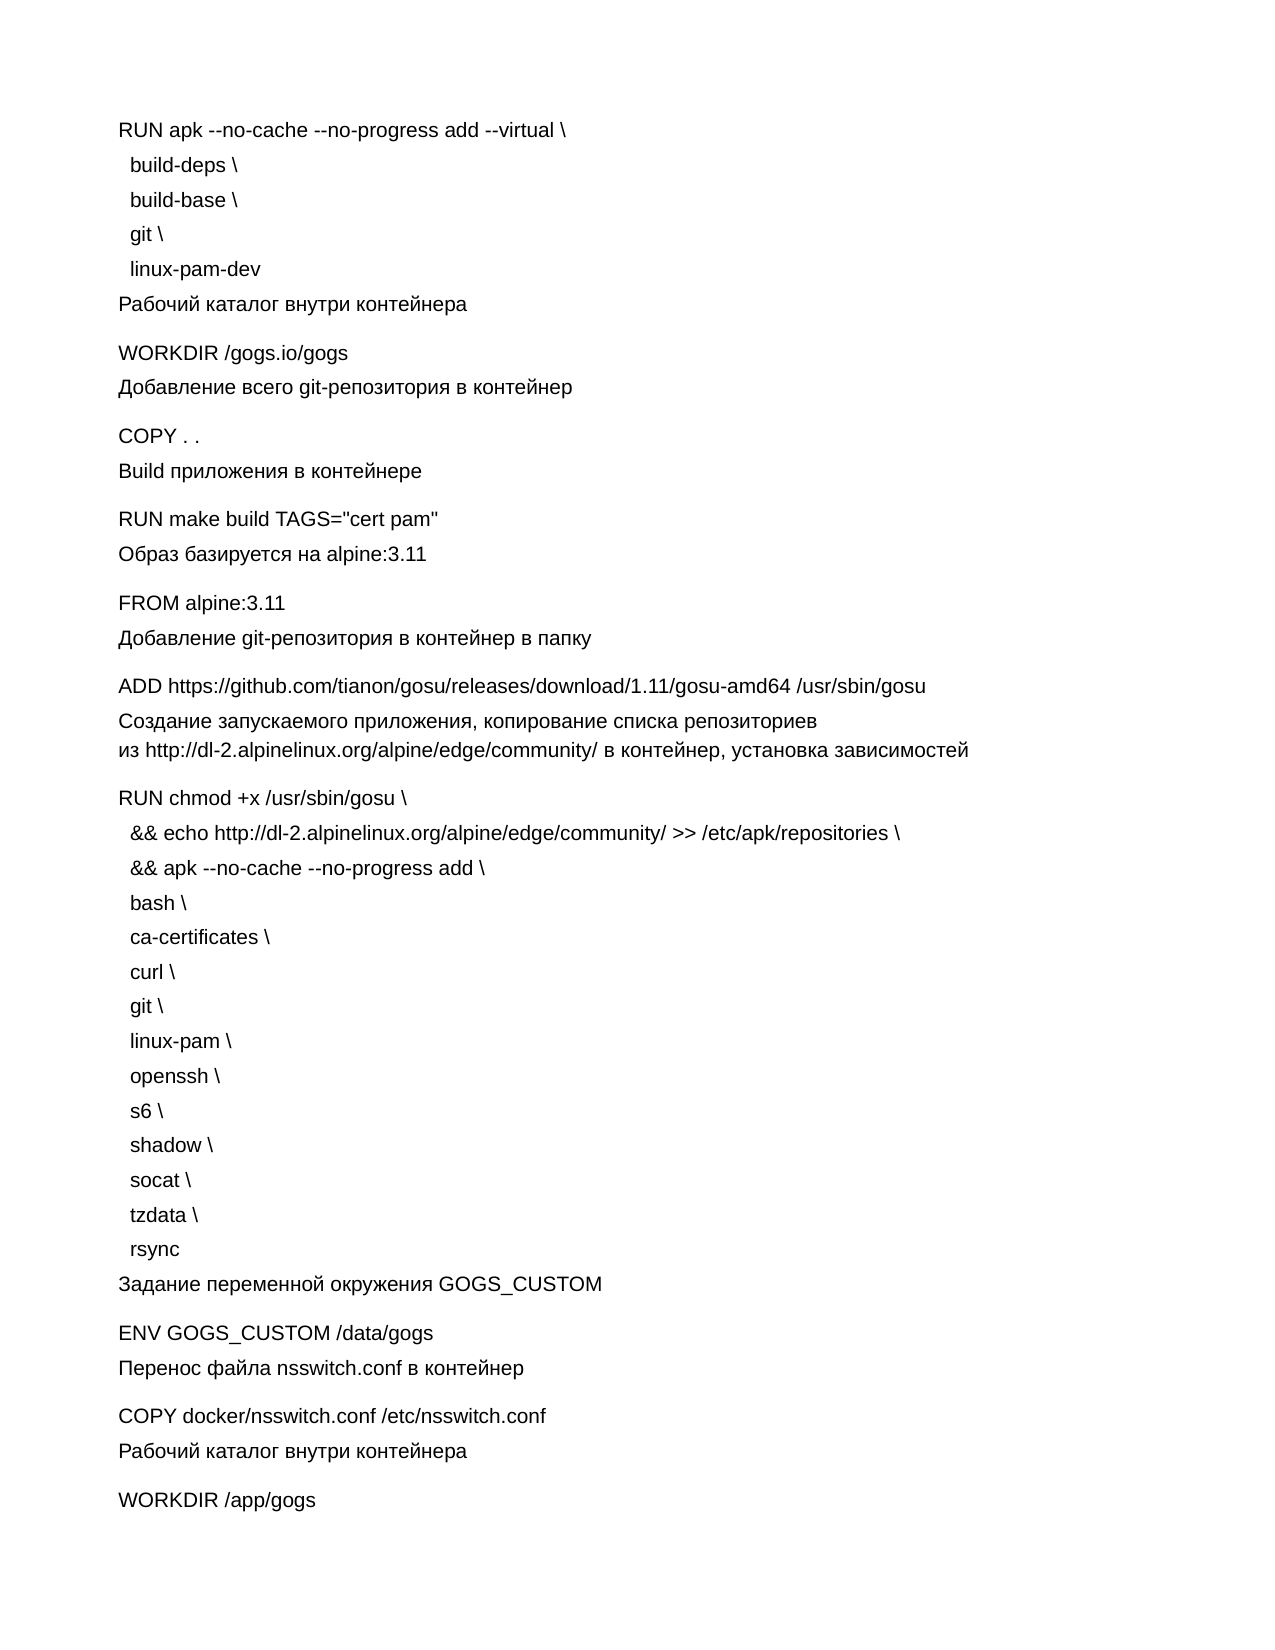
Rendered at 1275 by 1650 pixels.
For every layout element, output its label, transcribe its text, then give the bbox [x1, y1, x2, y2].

text git \ [118, 994, 1157, 1018]
text build-deps \ [118, 153, 1157, 177]
text Добавление git-репозитория в контейнер в папку [118, 625, 1157, 649]
text ENV GOGS_CUSTOM /data/gogs [118, 1321, 1157, 1344]
text Добавление всего git-репозитория в контейнер [118, 375, 1157, 399]
text RUN apk --no-cache --no-progress add --virtual \ [118, 118, 1157, 142]
text && echo http://dl-2.alpinelinux.org/alpine/edge/community/ >> /etc/apk/repositories \ [118, 821, 1157, 845]
text COPY . . [118, 424, 1157, 448]
text WORKDIR /gogs.io/gogs [118, 340, 1157, 364]
text tzdata \ [118, 1202, 1157, 1226]
text Рабочий каталог внутри контейнера [118, 1439, 1157, 1463]
text ADD https://github.com/tianon/gosu/releases/download/1.11/gosu-amd64 /usr/sbin/gosu [118, 674, 1157, 698]
text build-base \ [118, 187, 1157, 211]
text git \ [118, 222, 1157, 246]
text s6 \ [118, 1098, 1157, 1122]
text && apk --no-cache --no-progress add \ [118, 856, 1157, 879]
text RUN make build TAGS="cert pam" [118, 507, 1157, 531]
text Перенос файла nsswitch.conf в контейнер [118, 1355, 1157, 1379]
text Задание переменной окружения GOGS_CUSTOM [118, 1272, 1157, 1296]
text ca-certificates \ [118, 925, 1157, 949]
text bash \ [118, 890, 1157, 914]
text Build приложения в контейнере [118, 458, 1157, 482]
text Рабочий каталог внутри контейнера [118, 292, 1157, 316]
text rsync [118, 1237, 1157, 1261]
text Образ базируется на alpine:3.11 [118, 542, 1157, 566]
text RUN chmod +x /usr/sbin/gosu \ [118, 786, 1157, 810]
text Создание запускаемого приложения, копирование списка репозиториев из http://dl-2.alpinelinux.org/alpine/edge/community/ в контейнер, установка зависимостей [118, 709, 1157, 761]
text openssh \ [118, 1064, 1157, 1088]
text shadow \ [118, 1133, 1157, 1157]
text linux-pam-dev [118, 257, 1157, 281]
text curl \ [118, 960, 1157, 984]
text linux-pam \ [118, 1029, 1157, 1053]
text FROM alpine:3.11 [118, 591, 1157, 614]
text socat \ [118, 1168, 1157, 1192]
text WORKDIR /app/gogs [118, 1487, 1157, 1511]
text COPY docker/nsswitch.conf /etc/nsswitch.conf [118, 1404, 1157, 1428]
